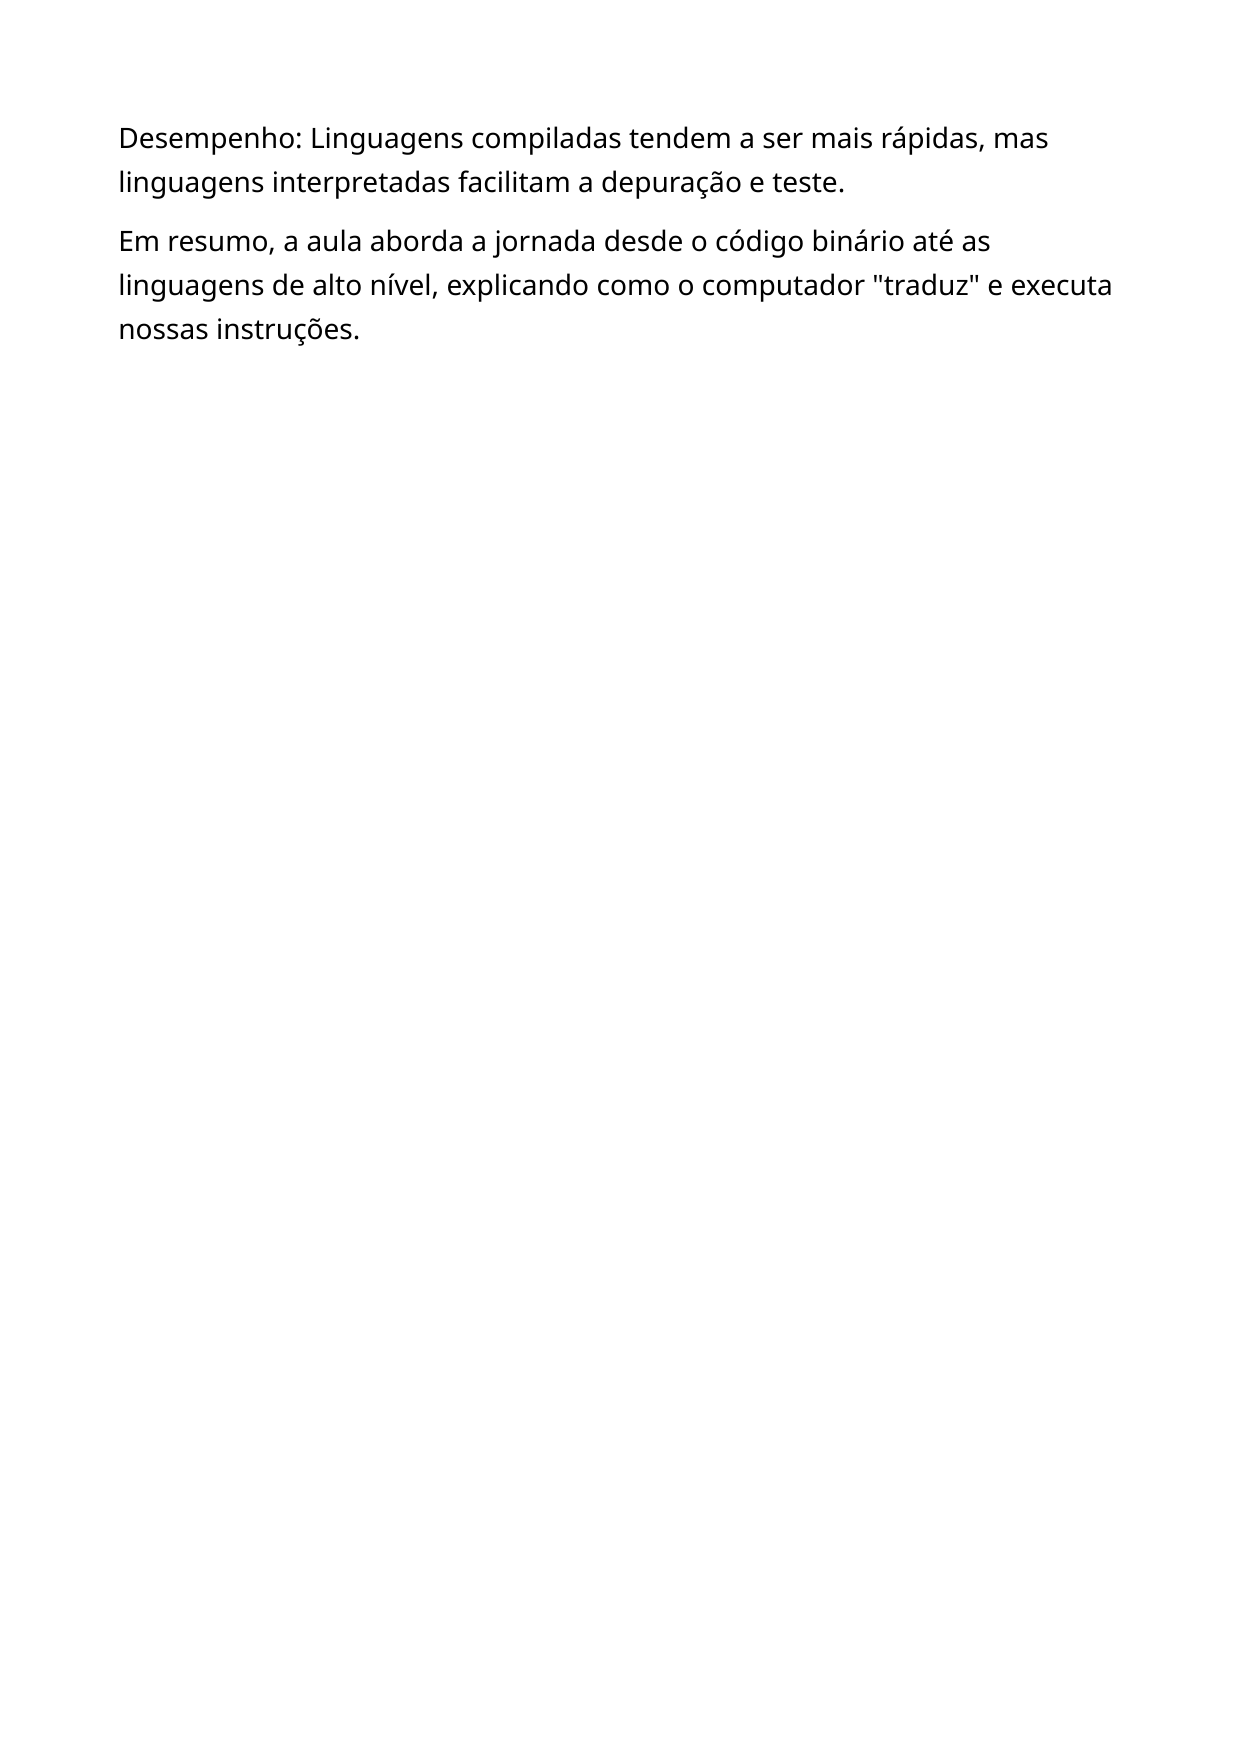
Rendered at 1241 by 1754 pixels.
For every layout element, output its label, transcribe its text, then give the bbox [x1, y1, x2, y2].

text Desempenho: Linguagens compiladas tendem a ser mais rápidas, mas linguagens interpretadas facilitam a depuração e teste. [118, 118, 1122, 201]
text Em resumo, a aula aborda a jornada desde o código binário até as linguagens de alto nível, explicando como o computador "traduz" e executa nossas instruções. [118, 221, 1122, 347]
